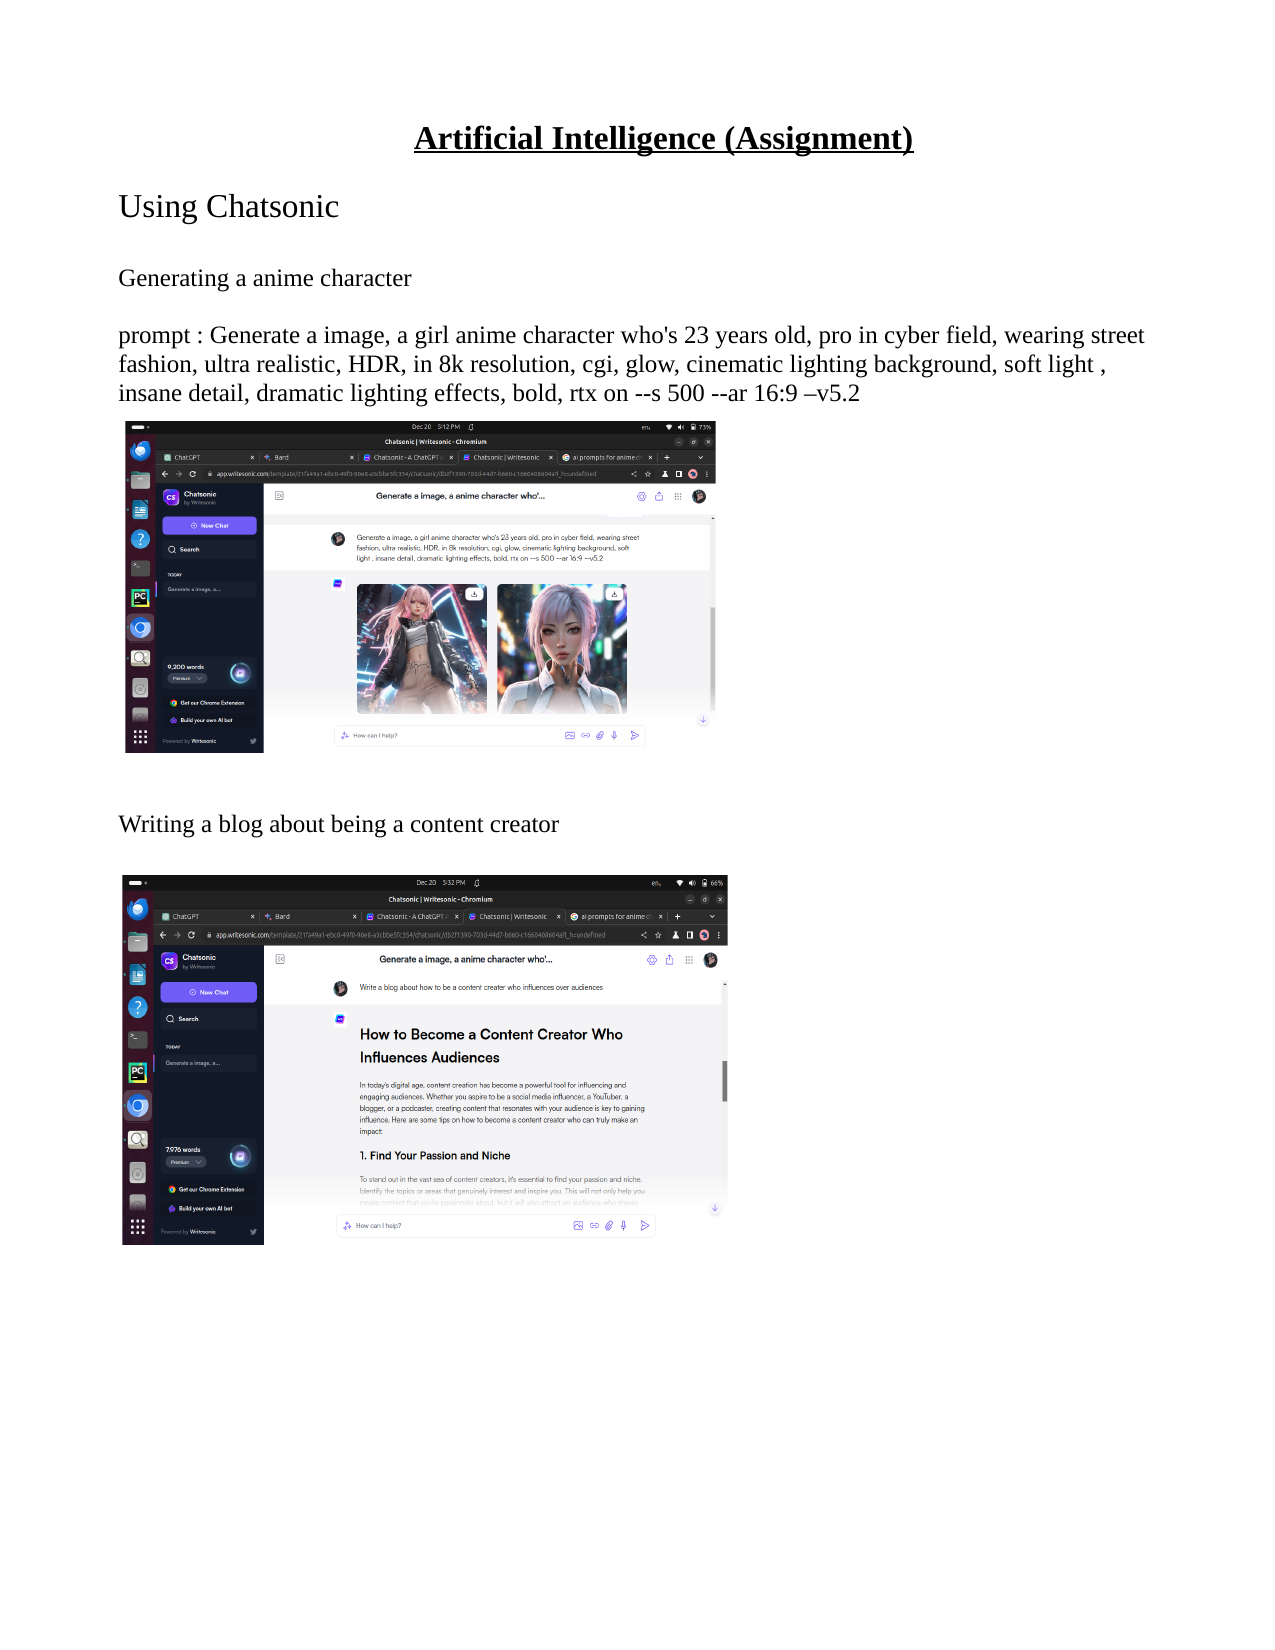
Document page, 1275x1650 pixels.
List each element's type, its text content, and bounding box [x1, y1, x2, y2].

picture [122, 875, 728, 1245]
text Generating a anime character [118, 263, 1157, 291]
text Using Chatsonic [118, 186, 1157, 224]
picture [125, 421, 716, 753]
text Writing a blog about being a content creator [118, 809, 1157, 838]
text prompt : Generate a image, a girl anime character who's 23 years old, pro in cyber field, wearing street fashion, ultra realistic, HDR, in 8k resolution, cgi, glow, cinematic lighting background, soft light , insane detail, dramatic lighting effects, bold, rtx on --s 500 --ar 16:9 –v5.2 [118, 320, 1157, 406]
